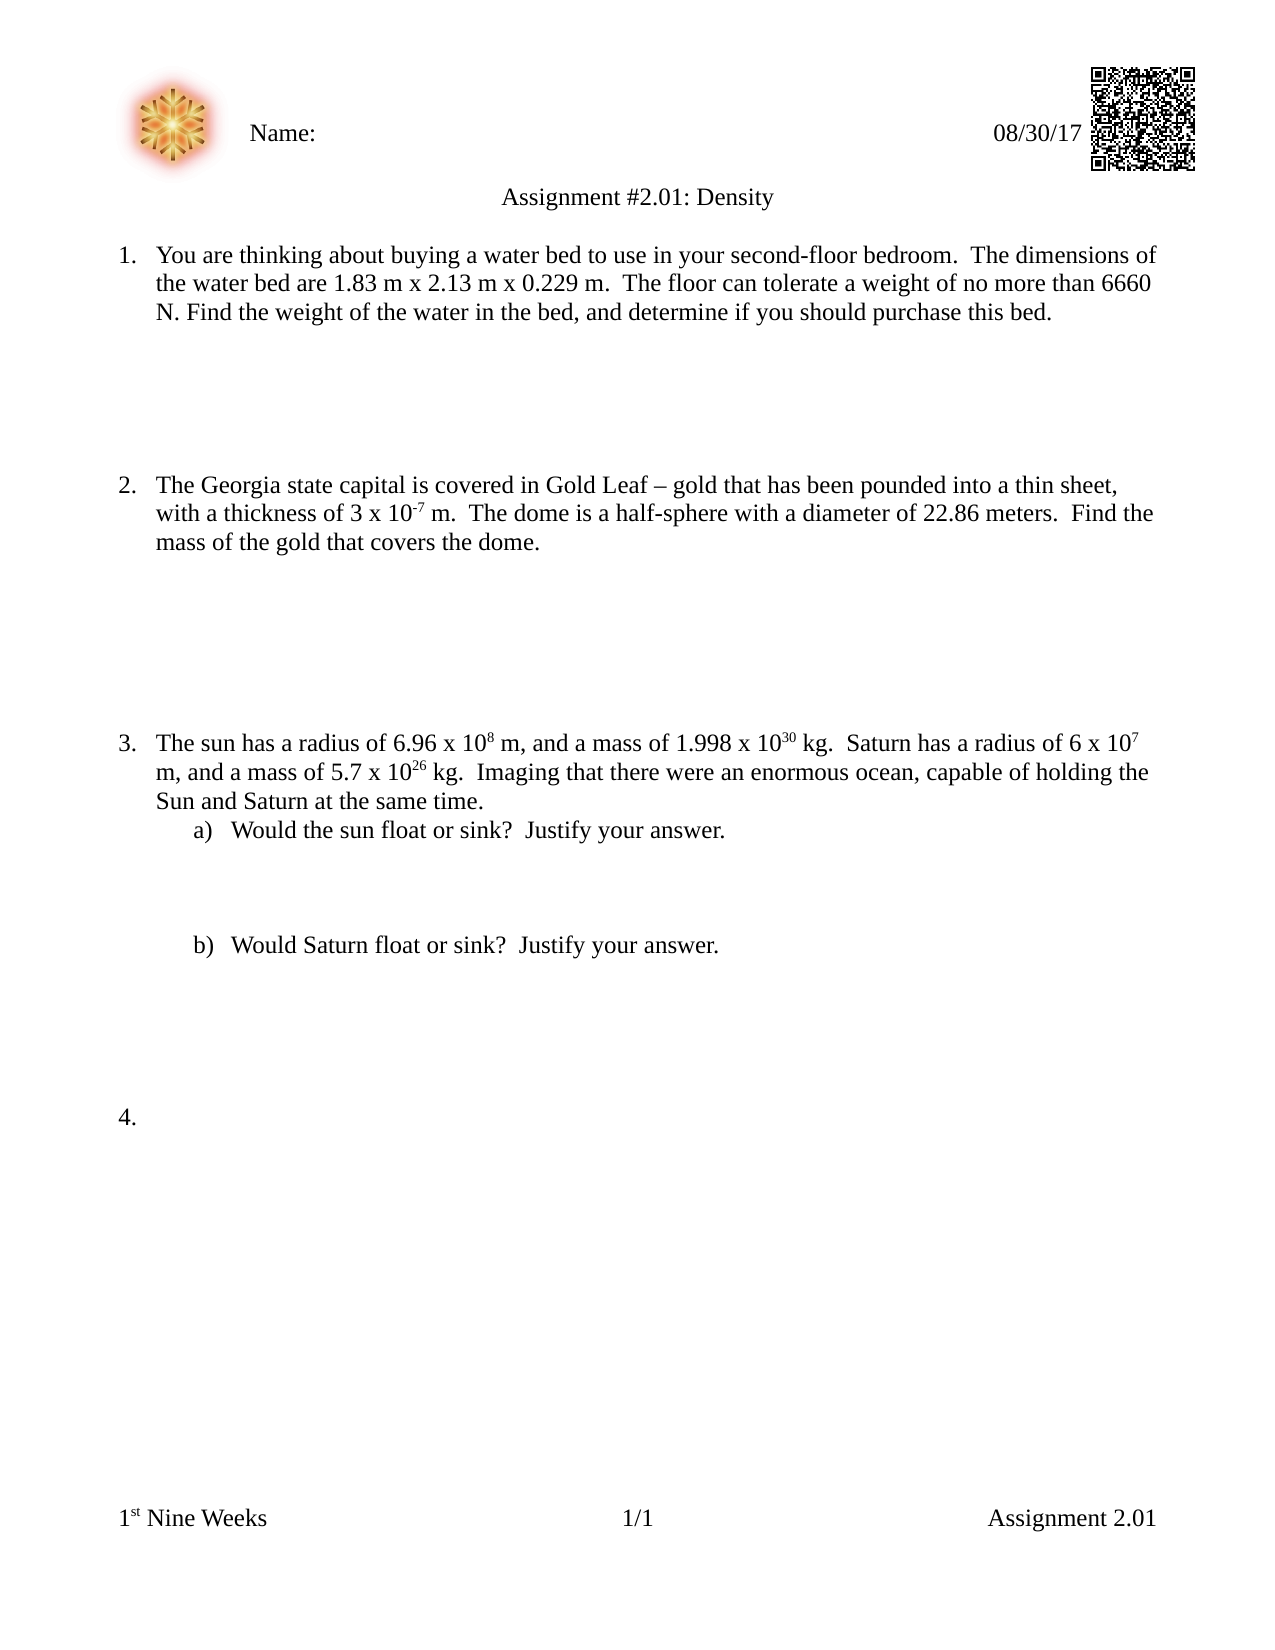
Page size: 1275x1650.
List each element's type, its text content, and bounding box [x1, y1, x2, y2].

list You are thinking about buying a water bed to use in your second-floor bedroom. The dimensions of the water bed are 1.83 m x 2.13 m x 0.229 m. The floor can tolerate a weight of no more than 6660 N. Find the weight of the water in the bed, and determine if you should purchase this bed. [118, 240, 1157, 326]
list The Georgia state capital is covered in Gold Leaf – gold that has been pounded into a thin sheet, with a thickness of 3 x 10-7 m. The dome is a half-sphere with a diameter of 22.86 meters. Find the mass of the gold that covers the dome. [118, 470, 1157, 556]
text Assignment #2.01: Density [118, 176, 1157, 211]
picture [116, 66, 229, 183]
list The sun has a radius of 6.96 x 108 m, and a mass of 1.998 x 1030 kg. Saturn has a radius of 6 x 107 m, and a mass of 5.7 x 1026 kg. Imaging that there were an enormous ocean, capable of holding the Sun and Saturn at the same time. [118, 728, 1157, 815]
list Would the sun float or sink? Justify your answer. [193, 815, 1157, 843]
list Would Saturn float or sink? Justify your answer. [193, 930, 1157, 958]
picture [1082, 58, 1203, 179]
